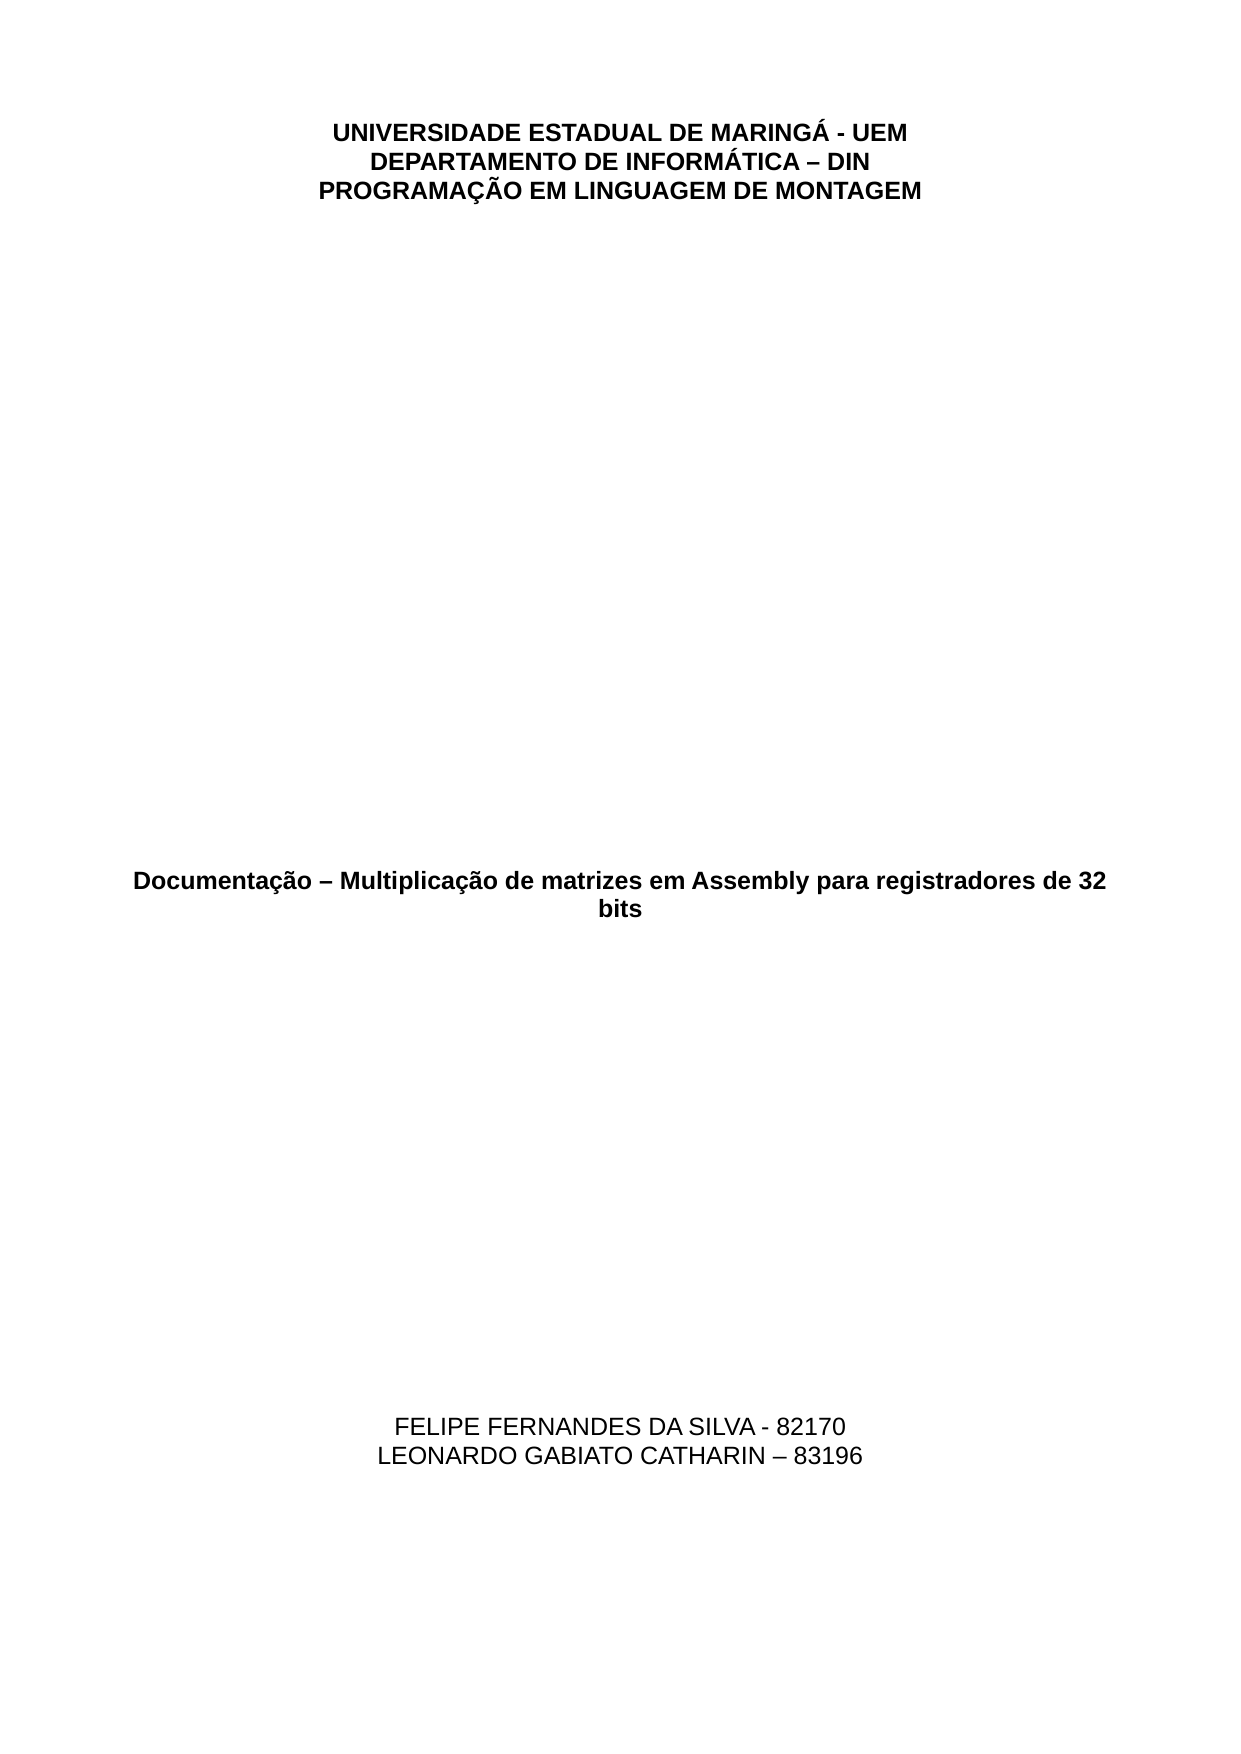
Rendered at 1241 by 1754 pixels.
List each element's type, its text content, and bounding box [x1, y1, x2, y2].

text Documentação – Multiplicação de matrizes em Assembly para registradores de 32 bits [118, 866, 1122, 923]
text LEONARDO GABIATO CATHARIN – 83196 [118, 1441, 1122, 1469]
text FELIPE FERNANDES DA SILVA - 82170 [118, 1412, 1122, 1441]
text DEPARTAMENTO DE INFORMÁTICA – DIN [118, 147, 1122, 176]
text PROGRAMAÇÃO EM LINGUAGEM DE MONTAGEM [118, 176, 1122, 204]
text UNIVERSIDADE ESTADUAL DE MARINGÁ - UEM [118, 118, 1122, 147]
